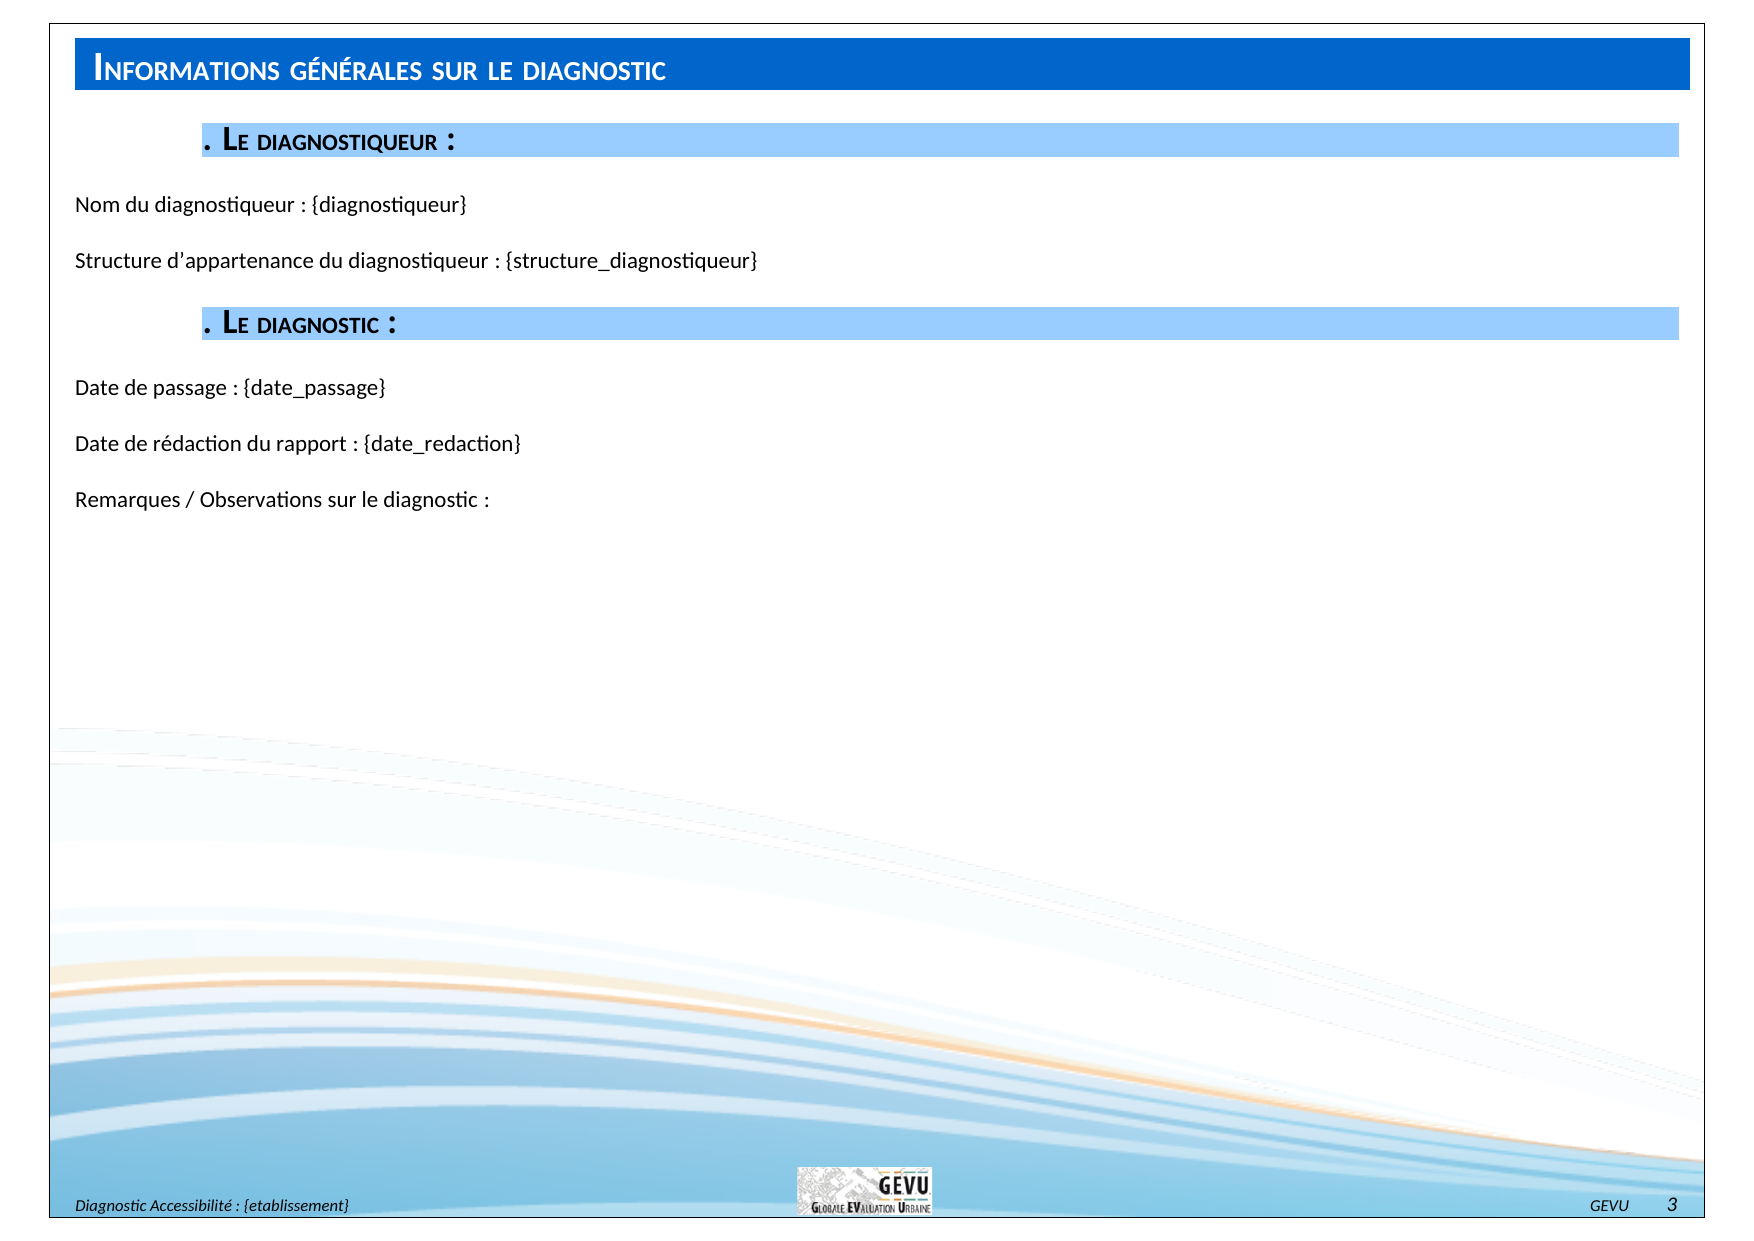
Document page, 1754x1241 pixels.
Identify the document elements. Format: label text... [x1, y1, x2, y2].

text Nom du diagnostiqueur : {diagnostiqueur} [75, 190, 1679, 218]
subtitle Le diagnostic : [202, 307, 1679, 340]
text Remarques / Observations sur le diagnostic : [75, 485, 1679, 513]
text Date de rédaction du rapport : {date_redaction} [75, 429, 1679, 457]
text Date de passage : {date_passage} [75, 373, 1679, 401]
picture [476, 850, 1277, 1217]
subtitle Le diagnostiqueur : [202, 123, 1679, 157]
text Structure d’appartenance du diagnostiqueur : {structure_diagnostiqueur} [75, 246, 1679, 274]
subtitle Informations générales sur le diagnostic [75, 38, 1690, 90]
